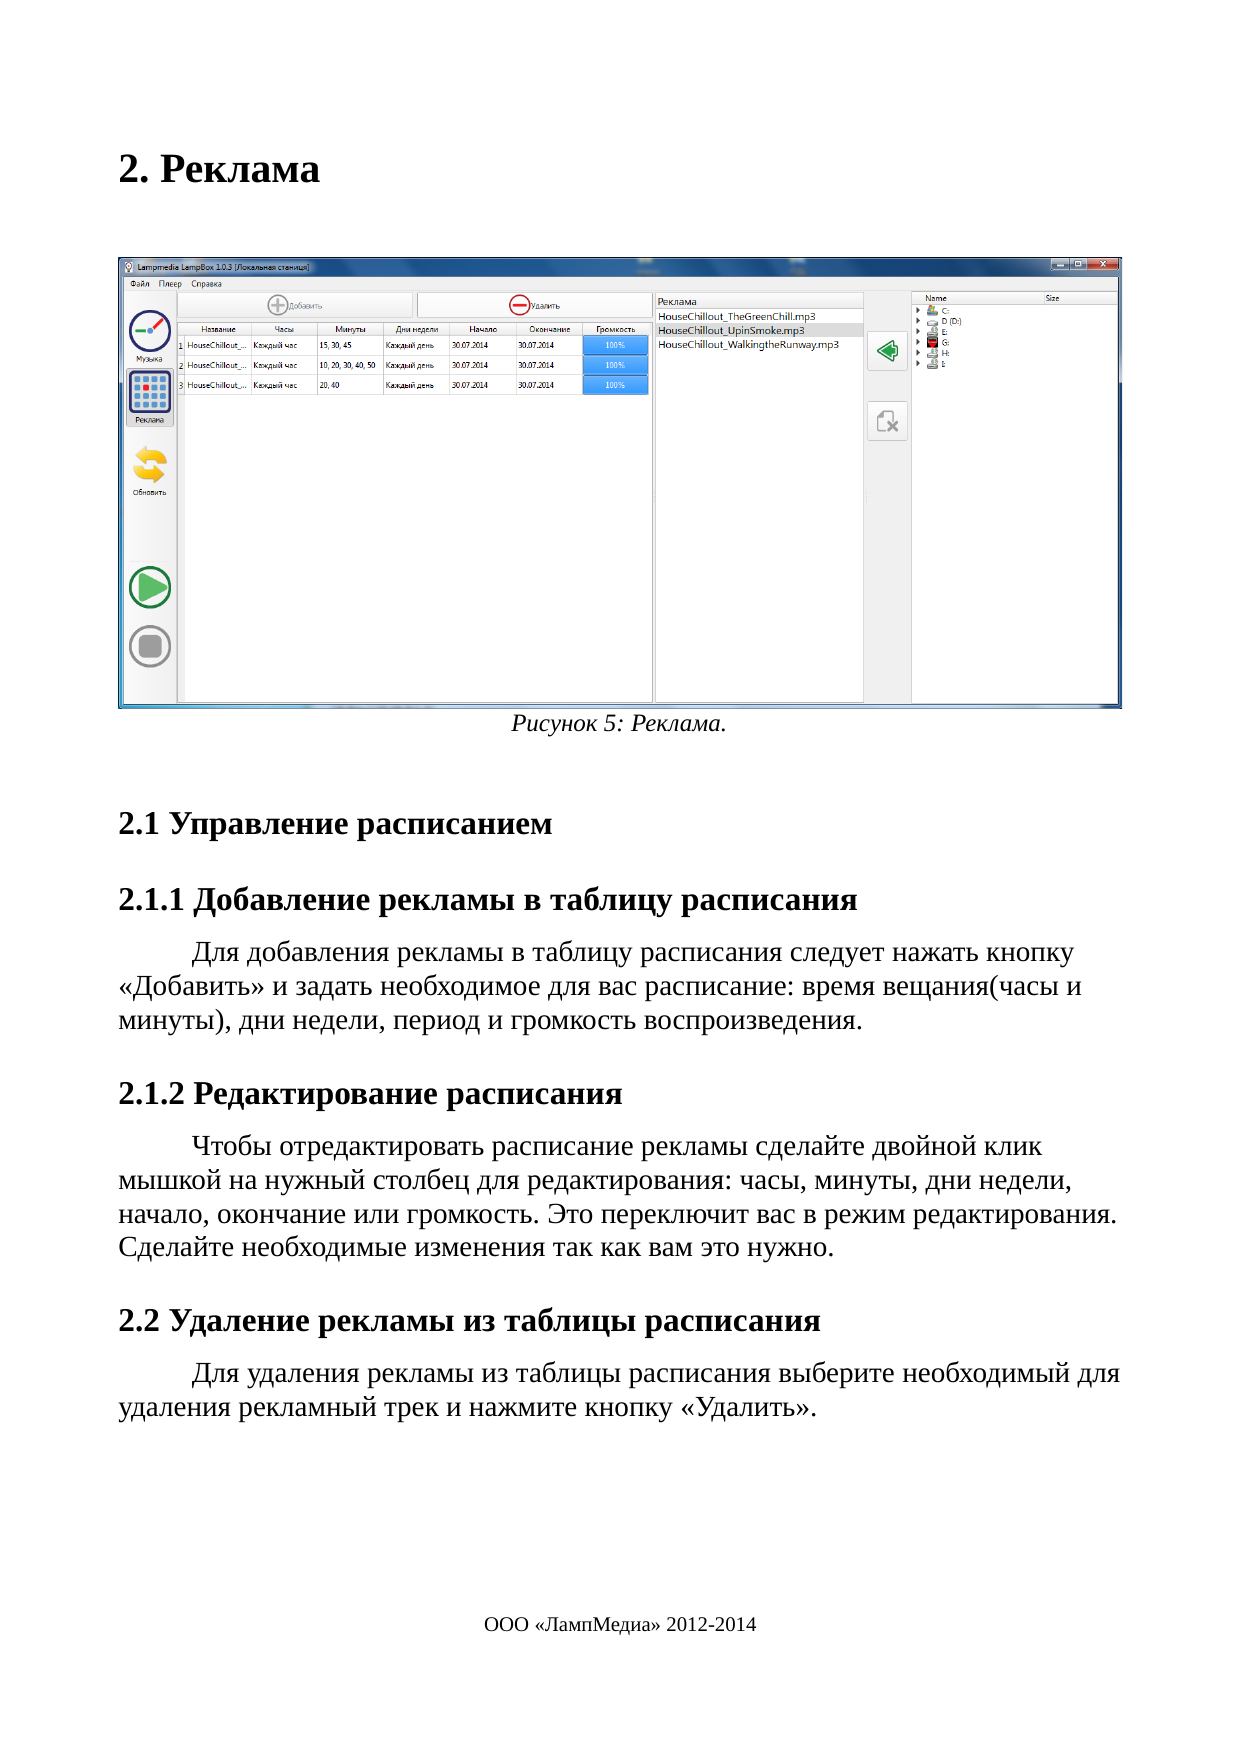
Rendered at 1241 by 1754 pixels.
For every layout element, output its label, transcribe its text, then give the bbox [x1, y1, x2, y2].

subtitle 2. Реклама [118, 143, 1122, 191]
subtitle 2.1.2 Редактирование расписания [118, 1073, 1122, 1111]
subtitle 2.1.1 Добавление рекламы в таблицу расписания [118, 879, 1122, 918]
text Рисунок 5: Реклама. [118, 709, 1122, 737]
picture [118, 257, 1123, 709]
text Чтобы отредактировать расписание рекламы сделайте двойной клик мышкой на нужный столбец для редактирования: часы, минуты, дни недели, начало, окончание или громкость. Это переключит вас в режим редактирования. Сделайте необходимые изменения так как вам это нужно. [118, 1124, 1122, 1263]
text Для удаления рекламы из таблицы расписания выберите необходимый для удаления рекламный трек и нажмите кнопку «Удалить». [118, 1351, 1122, 1423]
subtitle 2.2 Удаление рекламы из таблицы расписания [118, 1300, 1122, 1339]
text Для добавления рекламы в таблицу расписания следует нажать кнопку «Добавить» и задать необходимое для вас расписание: время вещания(часы и минуты), дни недели, период и громкость воспроизведения. [118, 930, 1122, 1036]
subtitle 2.1 Управление расписанием [118, 803, 1122, 842]
